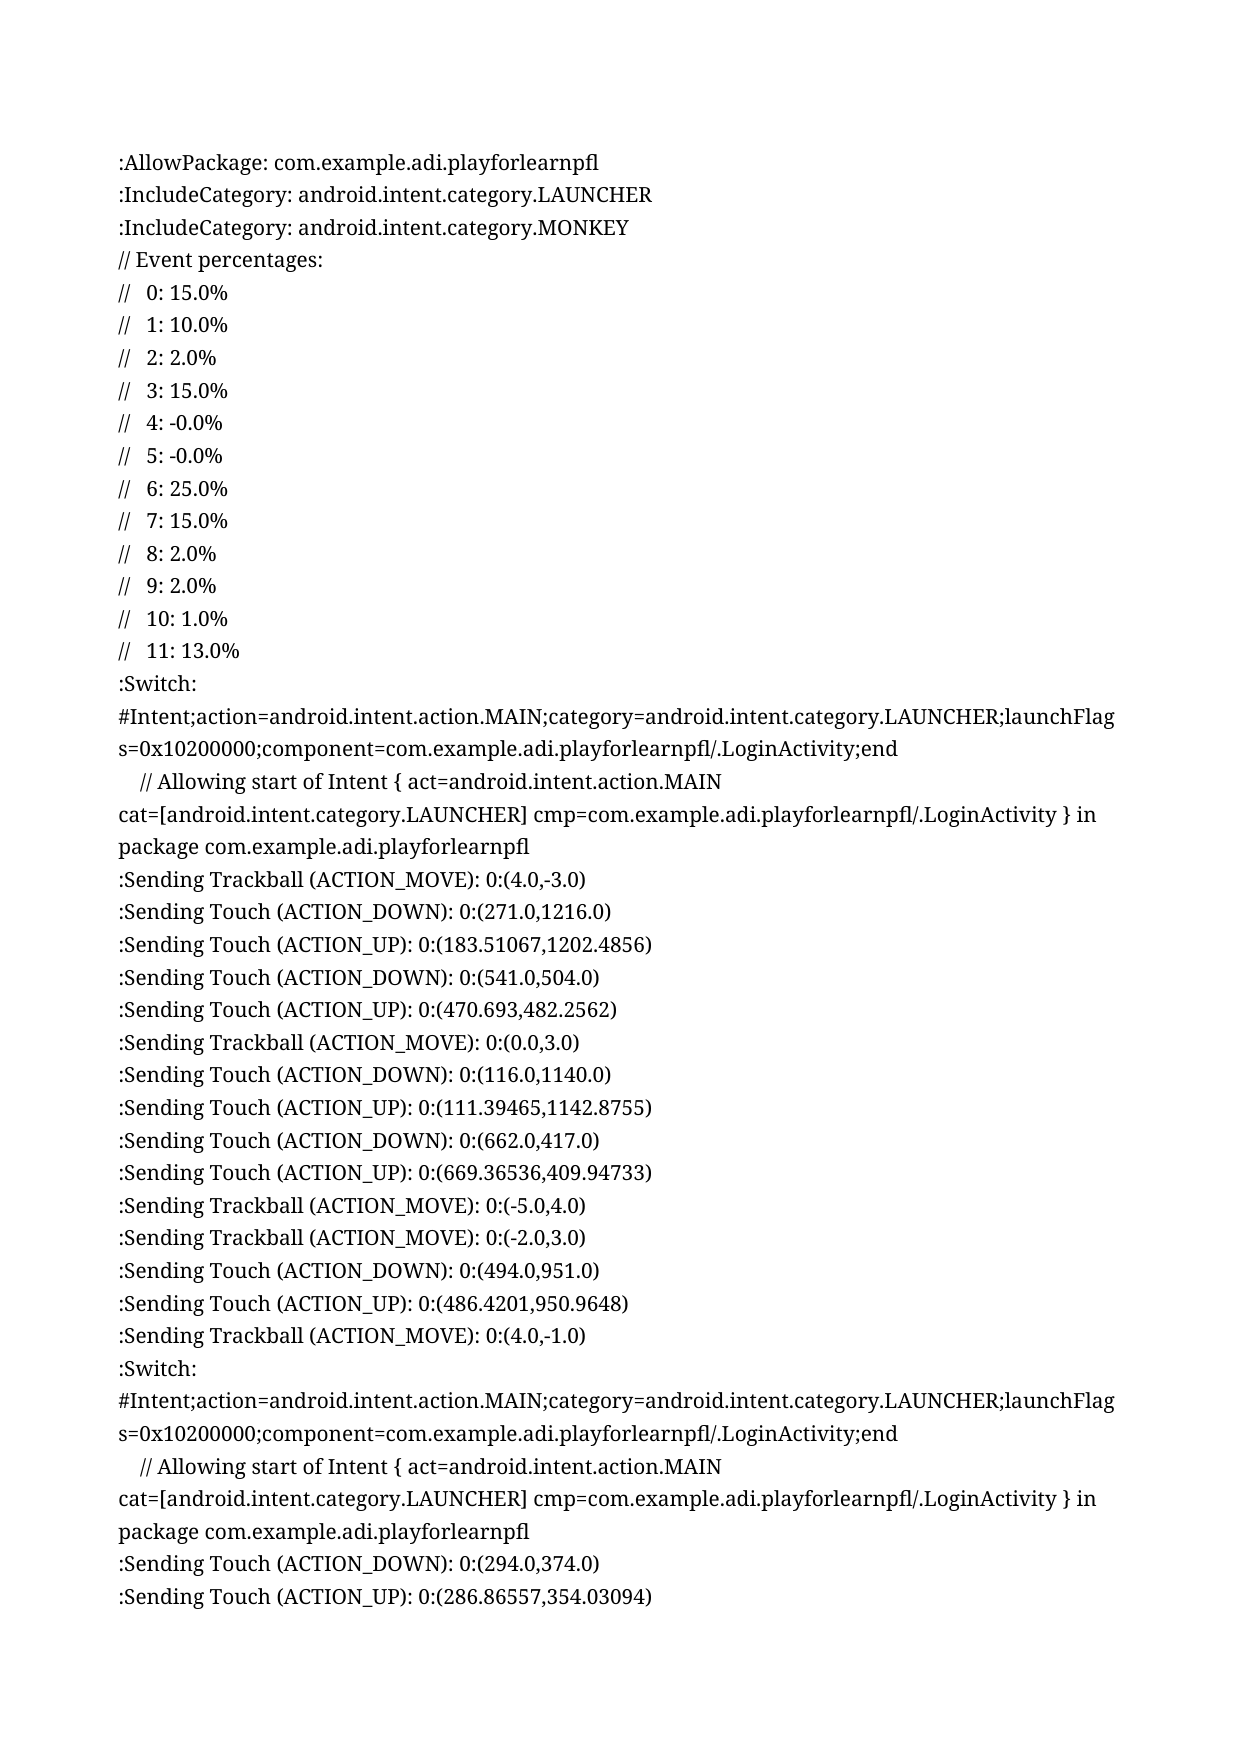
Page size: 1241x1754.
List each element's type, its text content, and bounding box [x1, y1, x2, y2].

text :Sending Touch (ACTION_DOWN): 0:(494.0,951.0) [118, 1256, 1122, 1284]
text // 3: 15.0% [118, 376, 1122, 404]
text :AllowPackage: com.example.adi.playforlearnpfl [118, 148, 1122, 176]
text :Sending Touch (ACTION_DOWN): 0:(271.0,1216.0) [118, 897, 1122, 926]
text // 0: 15.0% [118, 278, 1122, 306]
text // 5: -0.0% [118, 441, 1122, 469]
text // 7: 15.0% [118, 506, 1122, 535]
text // Allowing start of Intent { act=android.intent.action.MAIN cat=[android.intent.category.LAUNCHER] cmp=com.example.adi.playforlearnpfl/.LoginActivity } in package com.example.adi.playforlearnpfl [118, 767, 1122, 861]
text // 10: 1.0% [118, 604, 1122, 632]
text :Sending Touch (ACTION_UP): 0:(183.51067,1202.4856) [118, 930, 1122, 958]
text :Sending Touch (ACTION_UP): 0:(470.693,482.2562) [118, 995, 1122, 1024]
text :Sending Trackball (ACTION_MOVE): 0:(4.0,-3.0) [118, 865, 1122, 893]
text :Sending Touch (ACTION_UP): 0:(111.39465,1142.8755) [118, 1093, 1122, 1122]
text // 4: -0.0% [118, 408, 1122, 437]
text :Sending Trackball (ACTION_MOVE): 0:(0.0,3.0) [118, 1028, 1122, 1056]
text :IncludeCategory: android.intent.category.LAUNCHER [118, 180, 1122, 209]
text // 6: 25.0% [118, 474, 1122, 502]
text :Sending Touch (ACTION_UP): 0:(286.86557,354.03094) [118, 1582, 1122, 1611]
text // 8: 2.0% [118, 539, 1122, 567]
text :Sending Touch (ACTION_UP): 0:(669.36536,409.94733) [118, 1158, 1122, 1187]
text // Event percentages: [118, 245, 1122, 274]
text :Sending Trackball (ACTION_MOVE): 0:(4.0,-1.0) [118, 1321, 1122, 1350]
text :Switch: #Intent;action=android.intent.action.MAIN;category=android.intent.category.LAUNCHER;launchFlags=0x10200000;component=com.example.adi.playforlearnpfl/.LoginActivity;end [118, 669, 1122, 763]
text :Switch: #Intent;action=android.intent.action.MAIN;category=android.intent.category.LAUNCHER;launchFlags=0x10200000;component=com.example.adi.playforlearnpfl/.LoginActivity;end [118, 1354, 1122, 1448]
text :Sending Trackball (ACTION_MOVE): 0:(-2.0,3.0) [118, 1223, 1122, 1252]
text // Allowing start of Intent { act=android.intent.action.MAIN cat=[android.intent.category.LAUNCHER] cmp=com.example.adi.playforlearnpfl/.LoginActivity } in package com.example.adi.playforlearnpfl [118, 1452, 1122, 1545]
text // 2: 2.0% [118, 343, 1122, 372]
text :Sending Touch (ACTION_UP): 0:(486.4201,950.9648) [118, 1289, 1122, 1317]
text // 1: 10.0% [118, 311, 1122, 339]
text // 11: 13.0% [118, 637, 1122, 665]
text :IncludeCategory: android.intent.category.MONKEY [118, 213, 1122, 241]
text :Sending Trackball (ACTION_MOVE): 0:(-5.0,4.0) [118, 1191, 1122, 1219]
text :Sending Touch (ACTION_DOWN): 0:(662.0,417.0) [118, 1126, 1122, 1154]
text // 9: 2.0% [118, 571, 1122, 600]
text :Sending Touch (ACTION_DOWN): 0:(294.0,374.0) [118, 1549, 1122, 1578]
text :Sending Touch (ACTION_DOWN): 0:(116.0,1140.0) [118, 1061, 1122, 1089]
text :Sending Touch (ACTION_DOWN): 0:(541.0,504.0) [118, 963, 1122, 991]
